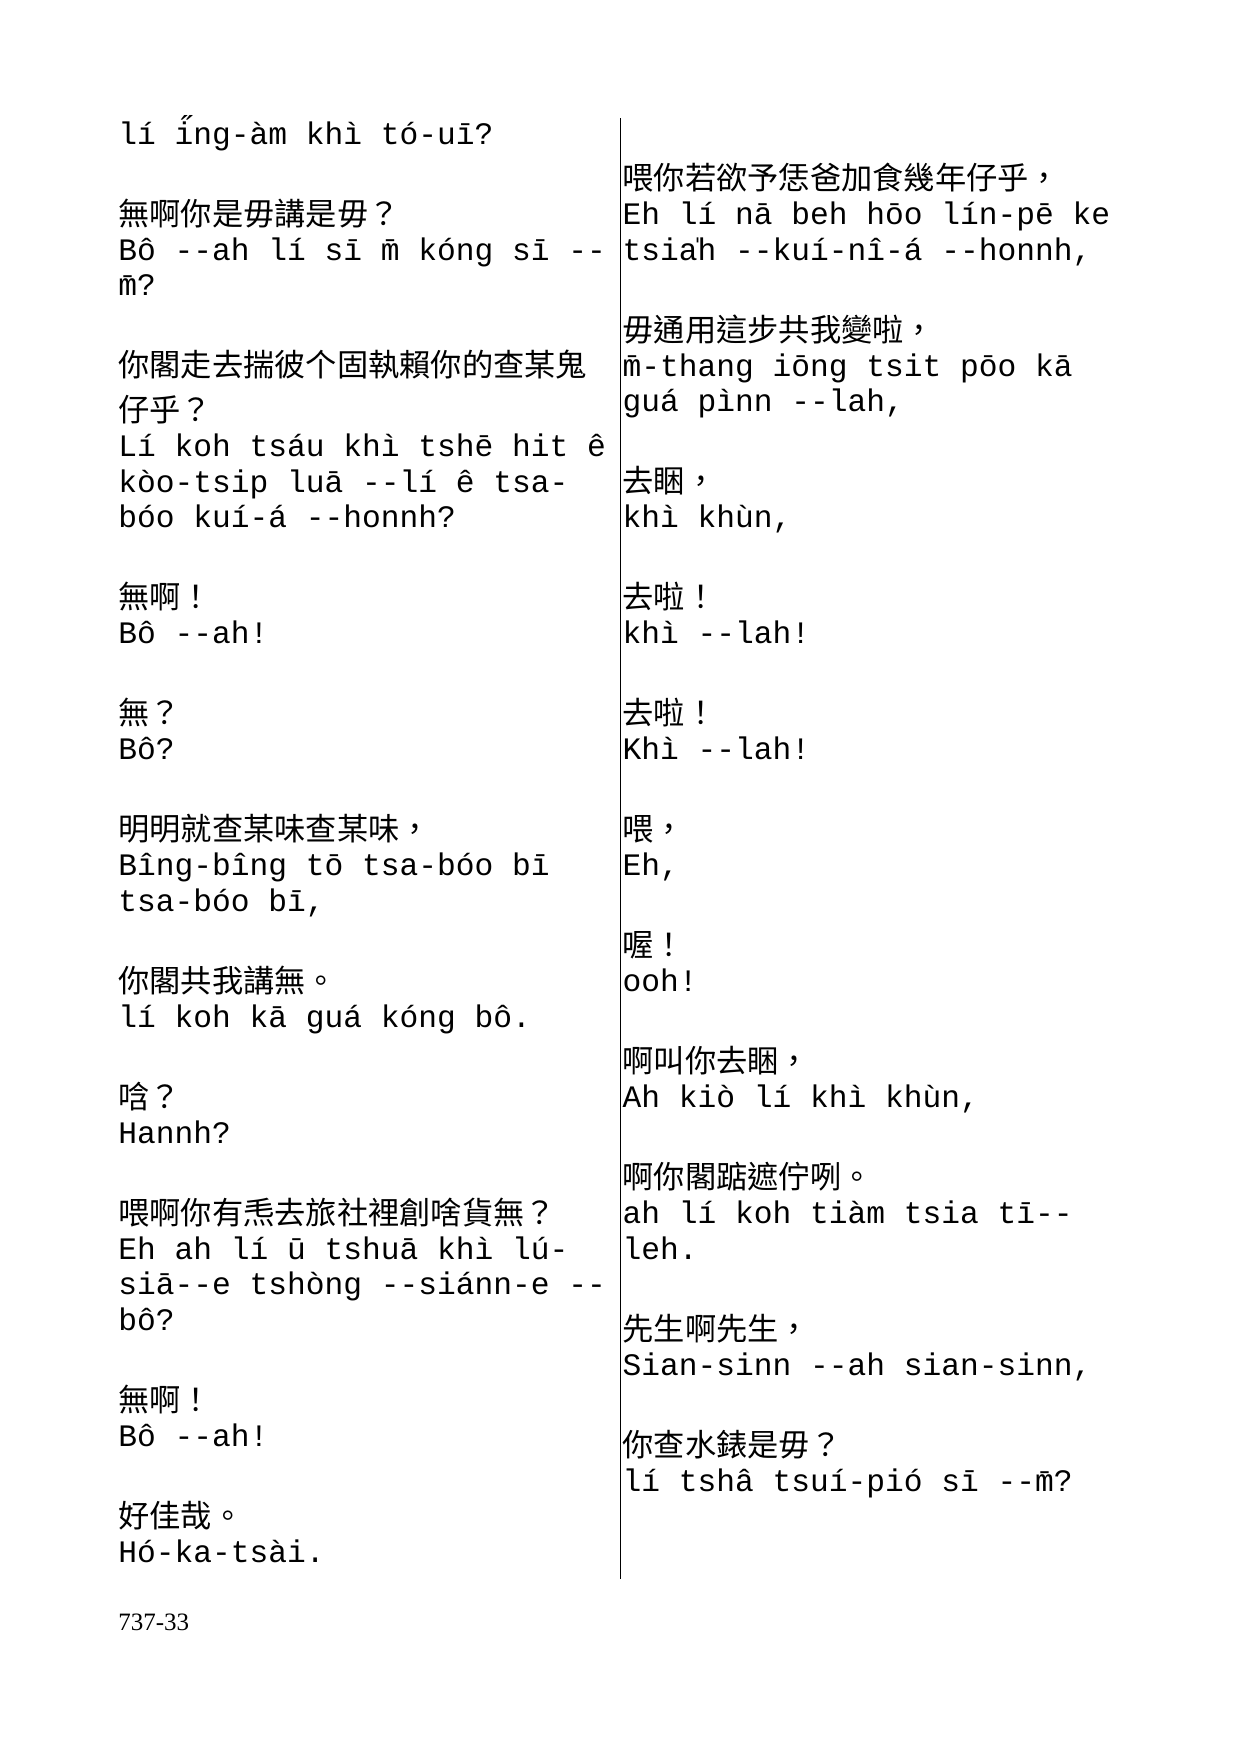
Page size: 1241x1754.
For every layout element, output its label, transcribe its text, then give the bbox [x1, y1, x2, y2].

text lí koh kā guá kóng bô. [118, 1001, 618, 1037]
text Eh ah lí ū tshuā khì lú-siā--e tshòng --siánn-e --bô? [118, 1233, 618, 1339]
text 先生啊先生， [622, 1304, 1122, 1349]
text Ah kiò lí khì khùn, [622, 1082, 1122, 1117]
text Eh, [622, 850, 1122, 885]
text 啊叫你去睏， [622, 1037, 1122, 1082]
text Lí koh tsáu khì tshē hit ê kòo-tsip luā --lí ê tsa-bóo kuí-á --honnh? [118, 431, 618, 537]
text Hannh? [118, 1117, 618, 1153]
text Sian-sinn --ah sian-sinn, [622, 1349, 1122, 1385]
text Bô --ah lí sī m̄ kóng sī --m̄? [118, 234, 618, 305]
text 喂， [622, 804, 1122, 850]
text Bô --ah! [118, 618, 618, 653]
text Bô --ah! [118, 1420, 618, 1456]
text khì khùn, [622, 502, 1122, 537]
text 好佳哉。 [118, 1491, 618, 1536]
text Bîng-bîng tō tsa-bóo bī tsa-bóo bī, [118, 850, 618, 921]
text 明明就查某味查某味， [118, 804, 618, 850]
text 無啊你是毋講是毋？ [118, 189, 618, 234]
text 毋通用這步共我變啦， [622, 305, 1122, 350]
text 去啦！ [622, 572, 1122, 618]
text ah lí koh tiàm tsia tī--leh. [622, 1198, 1122, 1269]
text 無啊！ [118, 572, 618, 618]
text 去睏， [622, 456, 1122, 502]
text Hó-ka-tsài. [118, 1536, 618, 1572]
text Khì --lah! [622, 734, 1122, 769]
text 喂你若欲予恁爸加食幾年仔乎， [622, 153, 1122, 199]
text lí i̋ng-àm khì tó-uī? [118, 118, 618, 153]
text 啊你閣踮遮佇咧。 [622, 1153, 1122, 1198]
text lí tshâ tsuí-pió sī --m̄? [622, 1465, 1122, 1501]
text Eh lí nā beh hōo lín-pē ke tsia̍h --kuí-nî-á --honnh, [622, 199, 1122, 269]
text 去啦！ [622, 688, 1122, 734]
text ooh! [622, 966, 1122, 1001]
text 你查水錶是毋？ [622, 1420, 1122, 1465]
text Bô? [118, 734, 618, 769]
text 你閣共我講無。 [118, 956, 618, 1001]
text 喔！ [622, 921, 1122, 966]
text khì --lah! [622, 618, 1122, 653]
text 喂啊你有𤆬去旅社裡創啥貨無？ [118, 1188, 618, 1233]
text 你閣走去揣彼个固執賴你的查某鬼仔乎？ [118, 340, 618, 431]
text 無？ [118, 688, 618, 734]
text m̄-thang iōng tsit pōo kā guá pìnn --lah, [622, 350, 1122, 421]
text 無啊！ [118, 1375, 618, 1420]
text 唅？ [118, 1072, 618, 1117]
